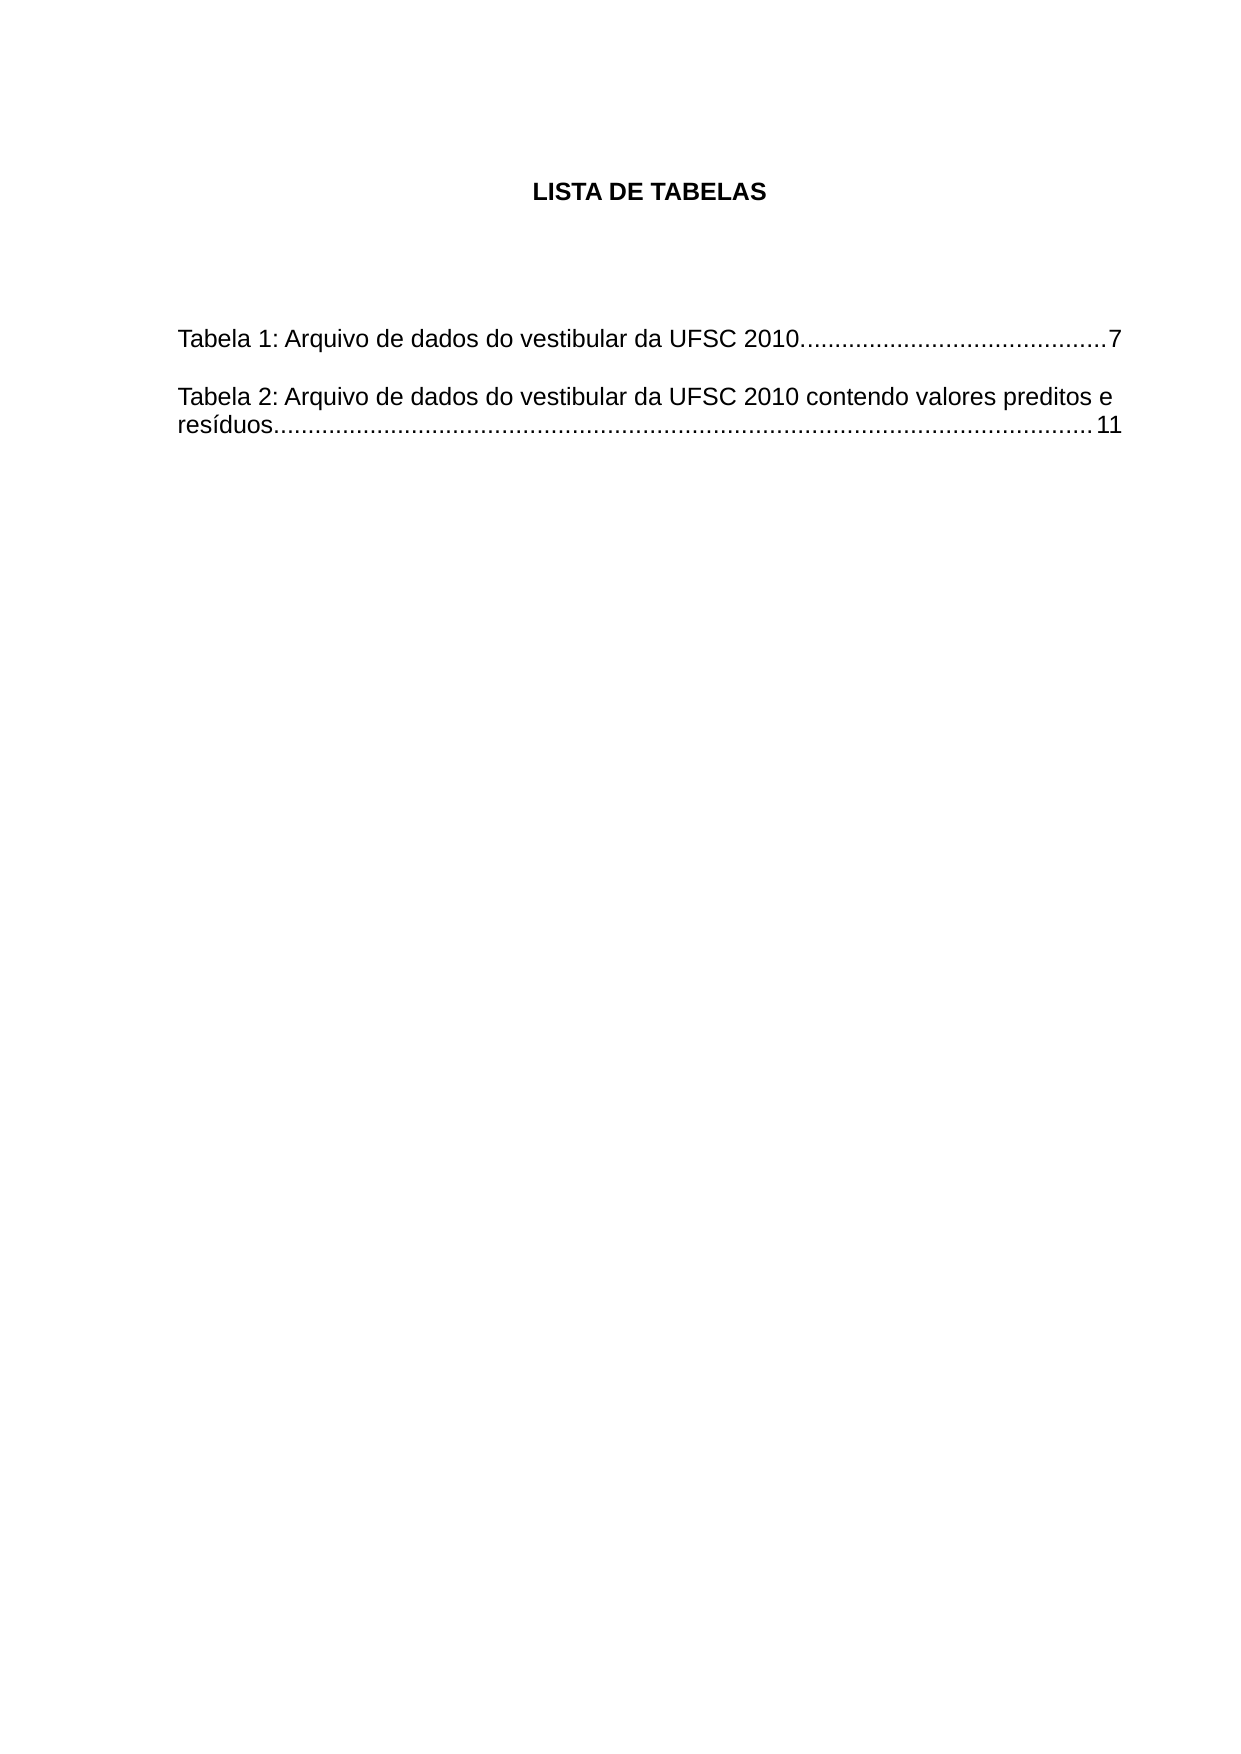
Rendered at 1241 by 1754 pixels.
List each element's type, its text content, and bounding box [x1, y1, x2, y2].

text lista de tabelas [177, 177, 1122, 206]
text Tabela 2: Arquivo de dados do vestibular da UFSC 2010 contendo valores preditos e resíduos.. 11 [177, 382, 1122, 439]
text Tabela 1: Arquivo de dados do vestibular da UFSC 2010. 7 [177, 324, 1122, 353]
